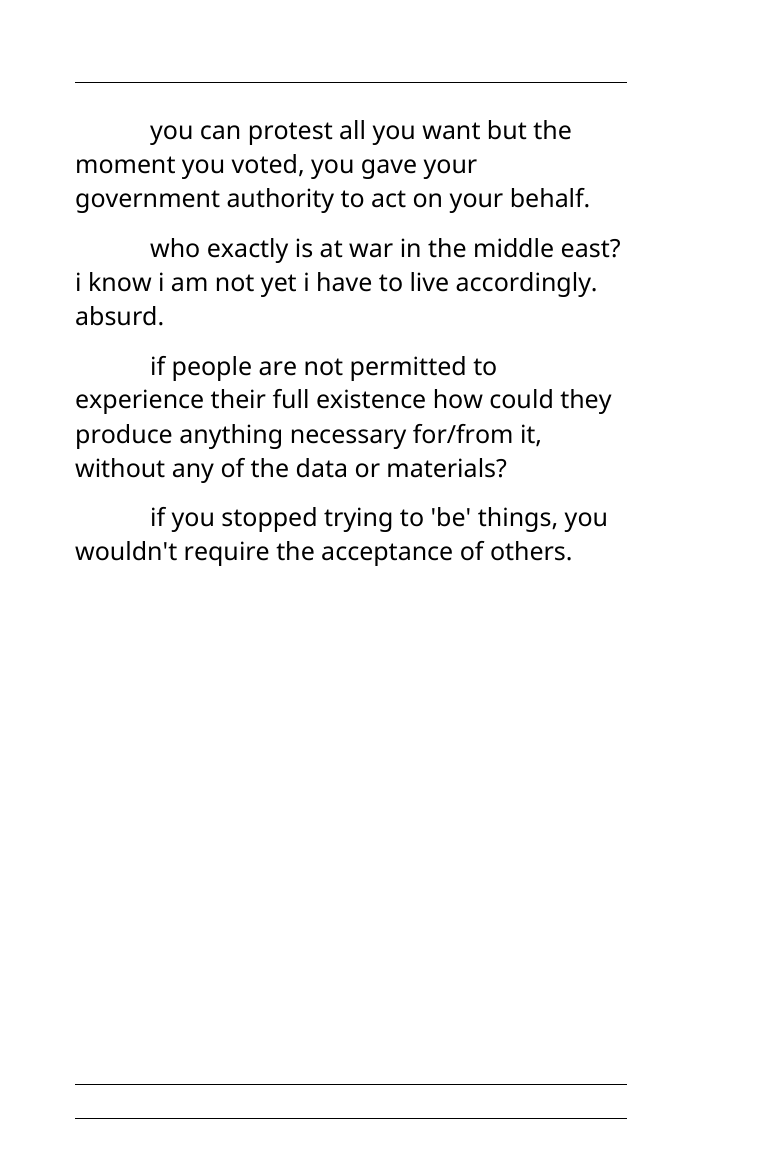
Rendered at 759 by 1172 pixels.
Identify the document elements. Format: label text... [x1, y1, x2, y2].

text if you stopped trying to 'be' things, you wouldn't require the acceptance of others. [75, 500, 627, 568]
text you can protest all you want but the moment you voted, you gave your government authority to act on your behalf. [75, 112, 627, 215]
text who exactly is at war in the middle east? i know i am not yet i have to live accordingly. absurd. [75, 230, 627, 332]
text if people are not permitted to experience their full existence how could they produce anything necessary for/from it, without any of the data or materials? [75, 348, 627, 484]
